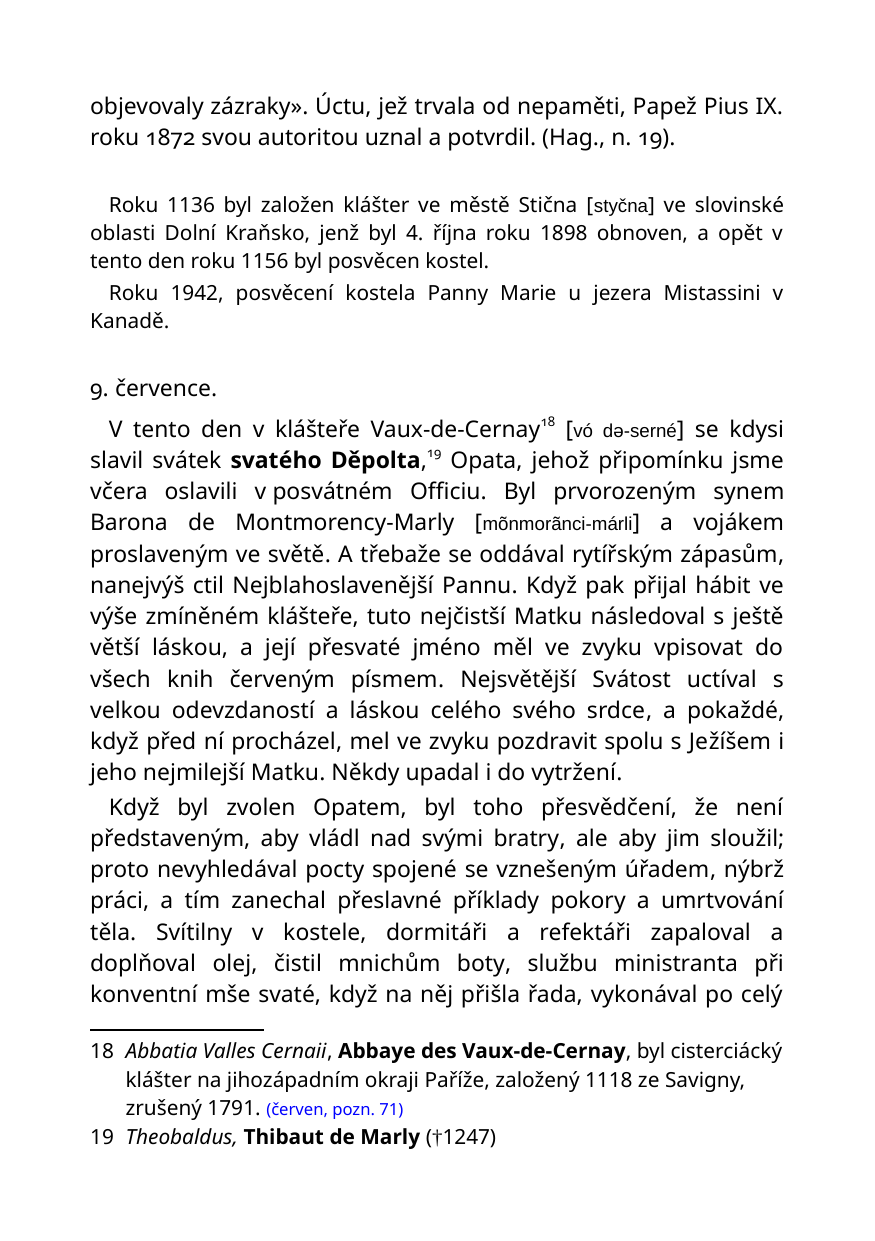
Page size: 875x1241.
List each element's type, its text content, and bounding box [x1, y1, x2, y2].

text objevovaly zázraky». Úctu, jež trvala od nepaměti, Papež Pius IX. roku 1872 svou autoritou uznal a potvrdil. (Hag., n. 19). [90, 90, 784, 152]
text V tento den v klášteře Vaux-de-Cernay [vó də-serné] se kdysi slavil svátek svatého Děpolta, Opata, jehož připomínku jsme včera oslavili v posvátném Officiu. Byl prvorozeným synem Barona de Montmorency-Marly [mõnmorãnci-márli] a vojákem proslaveným ve světě. A třebaže se oddával rytířským zápasům, nanejvýš ctil Nejblahoslavenější Pannu. Když pak přijal hábit ve výše zmíněném klášteře, tuto nejčistší Matku následoval s ještě větší láskou, a její přesvaté jméno měl ve zvyku vpisovat do všech knih červeným písmem. Nejsvětější Svátost uctíval s velkou odevzdaností a láskou celého svého srdce, a pokaždé, když před ní procházel, mel ve zvyku pozdravit spolu s Ježíšem i jeho nejmilejší Matku. Někdy upadal i do vytržení. [90, 412, 784, 787]
text 9. července. [90, 372, 784, 403]
text Když byl zvolen Opatem, byl toho přesvědčení, že není představeným, aby vládl nad svými bratry, ale aby jim sloužil; proto nevyhledával pocty spojené se vznešeným úřadem, nýbrž práci, a tím zanechal přeslavné příklady pokory a umrtvování těla. Svítilny v kostele, dormitáři a refektáři zapaloval a doplňoval olej, čistil mnichům boty, službu ministranta při konventní mše svaté, když na něj přišla řada, vykonával po celý [90, 791, 784, 1009]
text Roku 1942, posvěcení kostela Panny Marie u jezera Mistassini v Kanadě. [90, 278, 784, 335]
text Roku 1136 byl založen klášter ve městě Stična [styčna] ve slovinské oblasti Dolní Kraňsko, jenž byl 4. října roku 1898 obnoven, a opět v tento den roku 1156 byl posvěcen kostel. [90, 190, 784, 275]
text Abbatia Valles Cernaii, Abbaye des Vaux-de-Cernay, byl cisterciácký klášter na jihozápadním okraji Paříže, založený 1118 ze Savigny, zrušený 1791. (červen, pozn. 71) [90, 1036, 784, 1122]
text Theobaldus, Thibaut de Marly (†1247) [90, 1122, 784, 1150]
